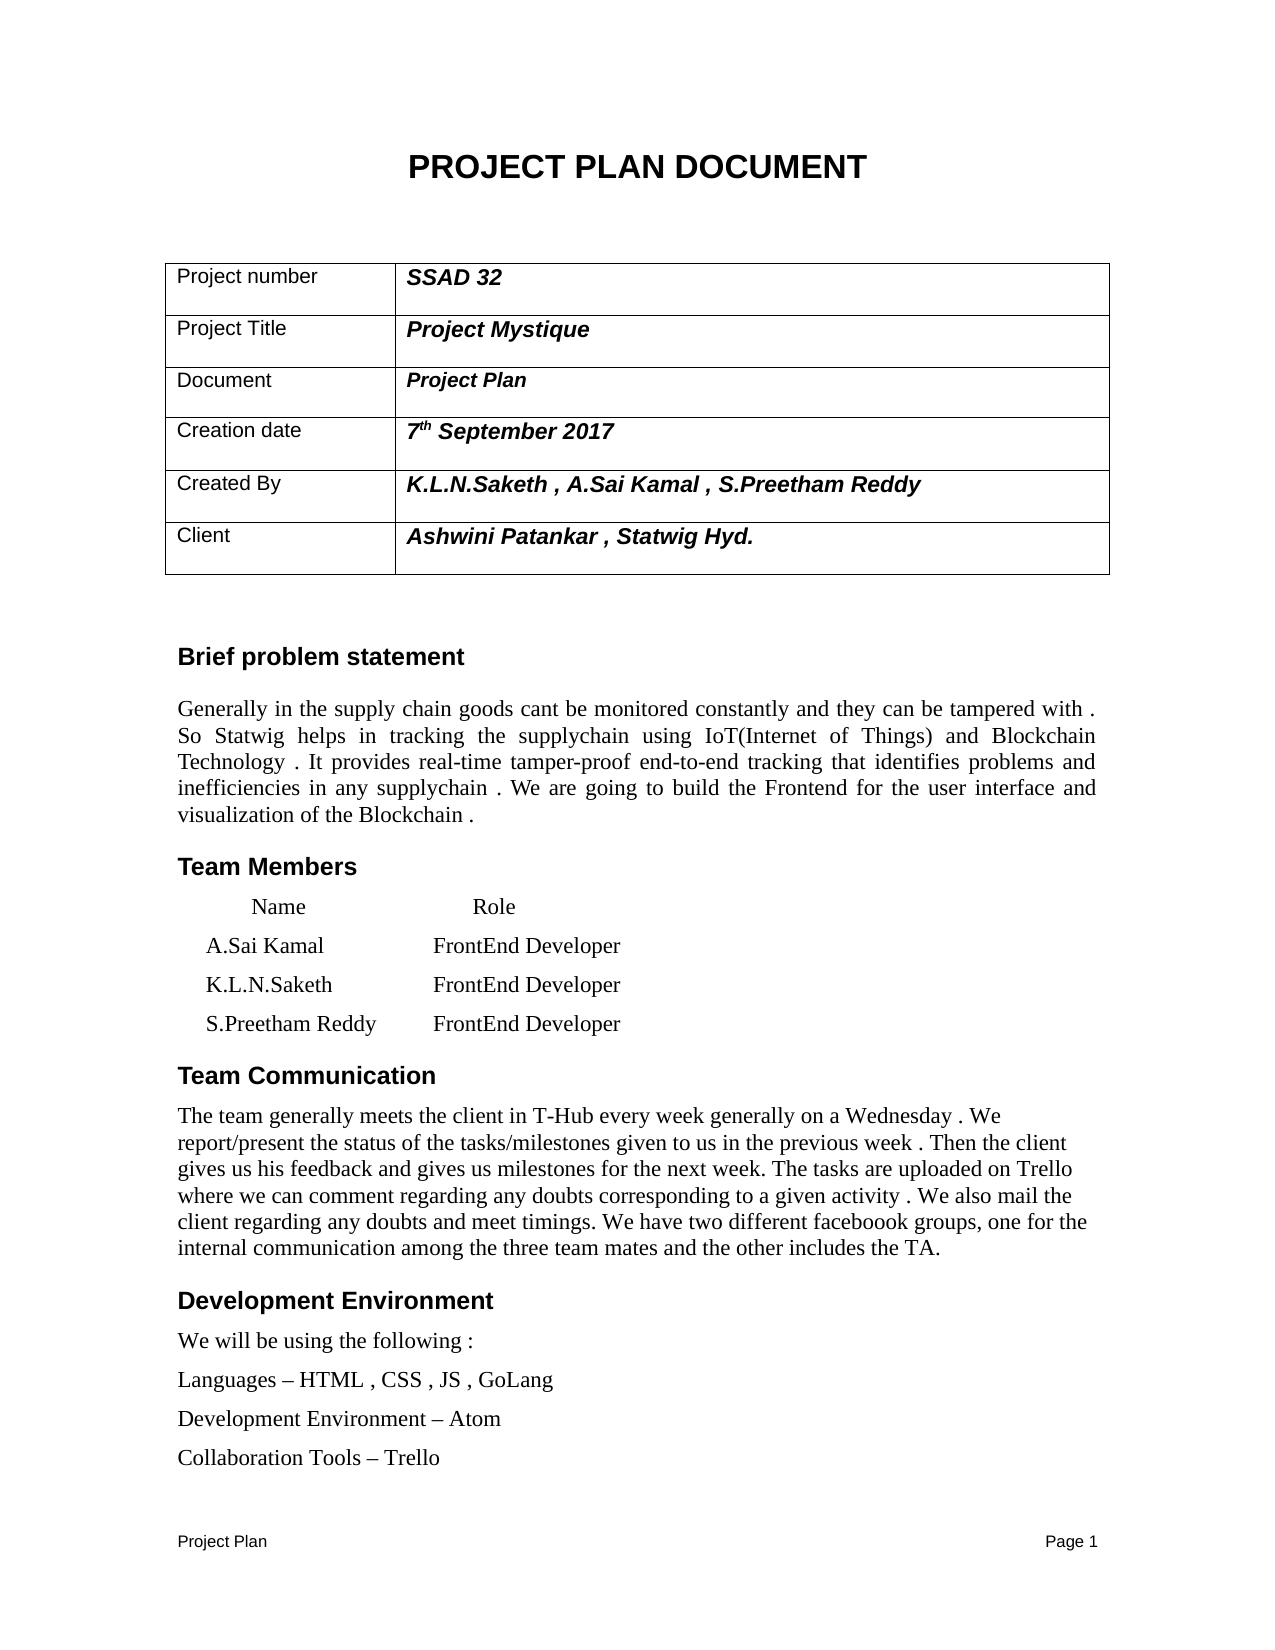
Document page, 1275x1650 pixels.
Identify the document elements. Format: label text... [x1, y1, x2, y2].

text PROJECT PLAN DOCUMENT [177, 148, 1098, 186]
table_cell Creation date [166, 418, 395, 469]
text The team generally meets the client in T-Hub every week generally on a Wednesday . We report/present the status of the tasks/milestones given to us in the previous week . Then the client gives us his feedback and gives us milestones for the next week. The tasks are uploaded on Trello where we can comment regarding any doubts corresponding to a given activity . We also mail the client regarding any doubts and meet timings. We have two different faceboook groups, one for the internal communication among the three team mates and the other includes the TA. [177, 1103, 1098, 1261]
table_header Project number [166, 264, 395, 315]
text Development Environment – Atom [177, 1405, 1098, 1431]
subtitle Team Communication [177, 1061, 1098, 1090]
table_cell 7th September 2017 [396, 418, 1109, 469]
text K.L.N.Saketh FrontEnd Developer [177, 971, 1098, 997]
text Name Role [177, 893, 1098, 920]
text S.Preetham Reddy FrontEnd Developer [177, 1010, 1098, 1036]
table_cell Client [166, 523, 395, 574]
table_cell Project Plan [396, 368, 1109, 417]
subtitle Development Environment [177, 1286, 1098, 1314]
text A.Sai Kamal FrontEnd Developer [177, 932, 1098, 959]
table_cell Ashwini Patankar , Statwig Hyd. [396, 523, 1109, 574]
subtitle Brief problem statement [177, 642, 1098, 670]
text Languages – HTML , CSS , JS , GoLang [177, 1366, 1098, 1392]
table_header SSAD 32 [396, 264, 1109, 315]
subtitle Generally in the supply chain goods cant be monitored constantly and they can be tampered with . So Statwig helps in tracking the supplychain using IoT(Internet of Things) and Blockchain Technology . It provides real-time tamper-proof end-to-end tracking that identifies problems and inefficiencies in any supplychain . We are going to build the Frontend for the user interface and visualization of the Blockchain . [177, 695, 1098, 827]
text We will be using the following : [177, 1327, 1098, 1353]
table_cell Project Title [166, 316, 395, 367]
subtitle Team Members [177, 852, 1098, 881]
table_cell K.L.N.Saketh , A.Sai Kamal , S.Preetham Reddy [396, 471, 1109, 522]
table_cell Created By [166, 471, 395, 522]
table_cell Document [166, 368, 395, 417]
table_cell Project Mystique [396, 316, 1109, 367]
text Collaboration Tools – Trello [177, 1443, 1098, 1470]
